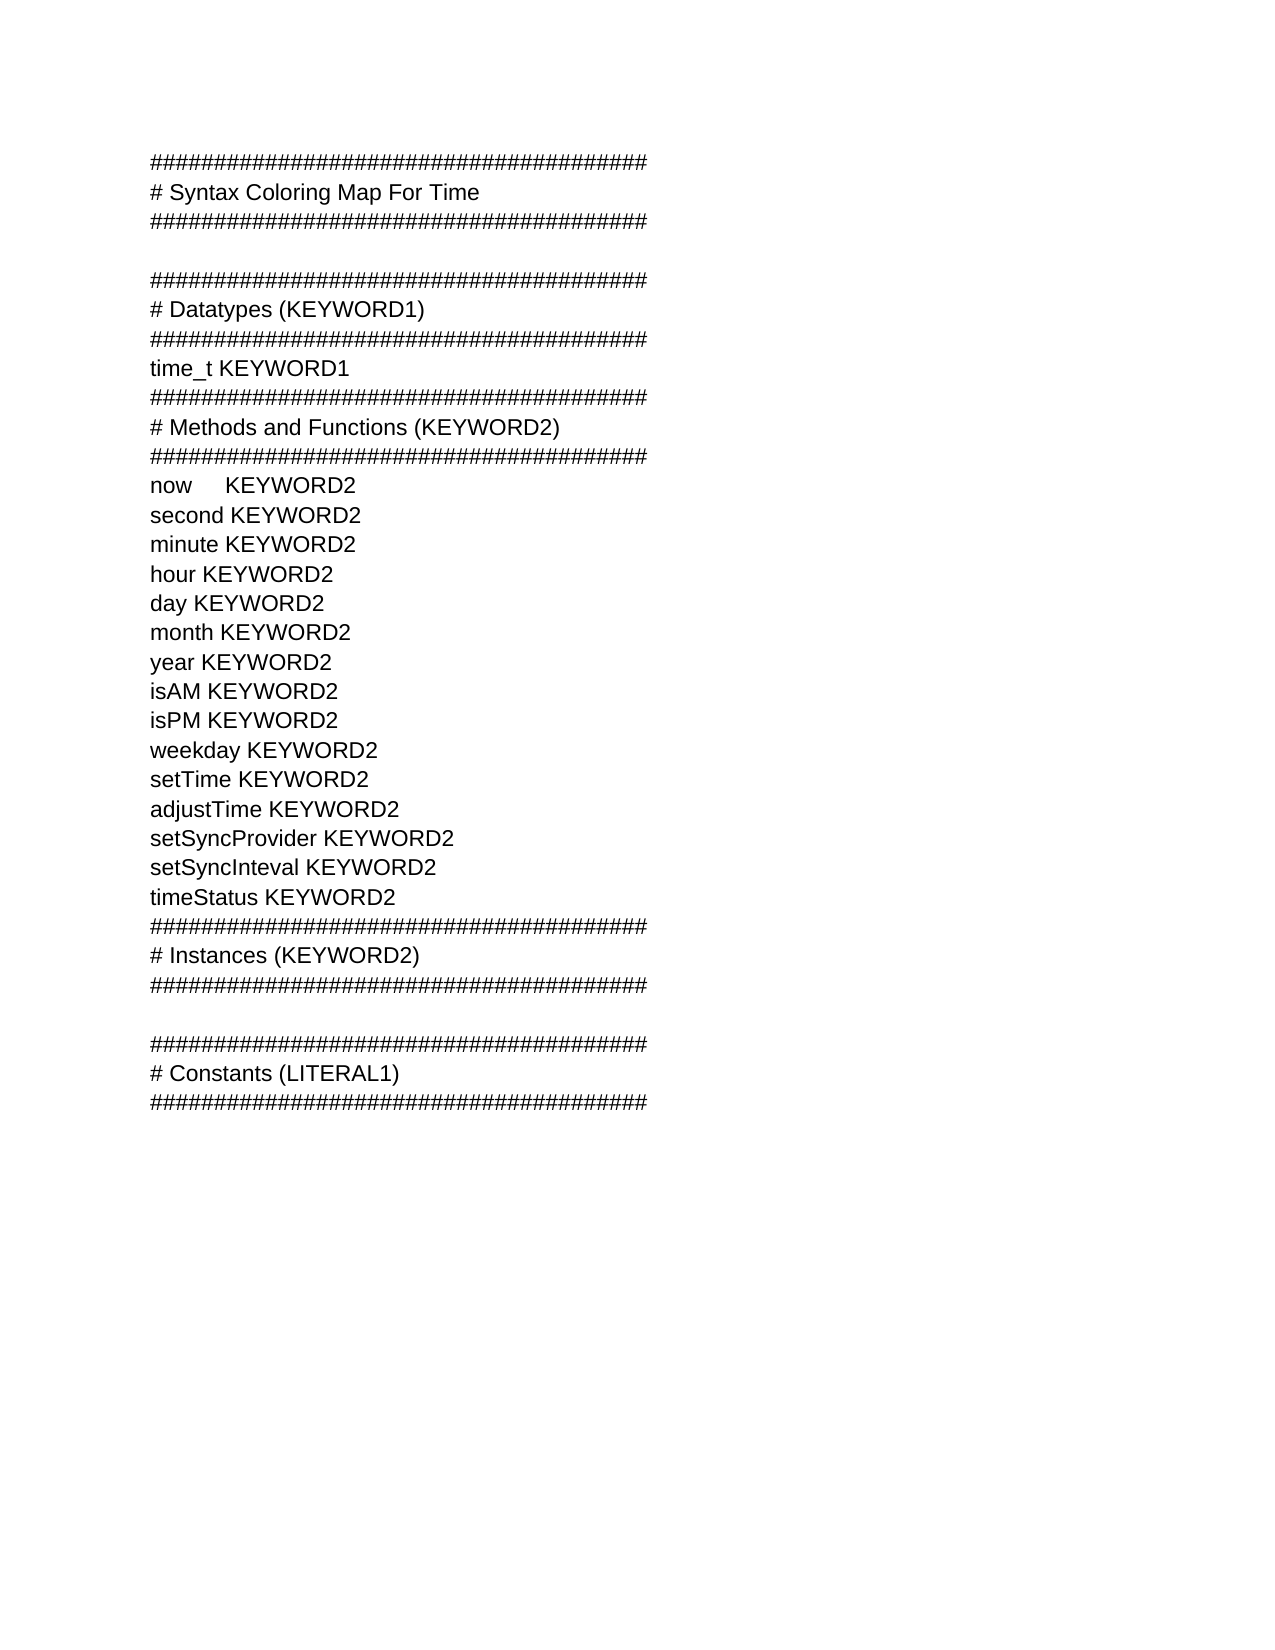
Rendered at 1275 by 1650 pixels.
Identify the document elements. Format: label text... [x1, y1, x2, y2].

text minute KEYWORD2 [150, 532, 1125, 557]
text ####################################### [150, 444, 1125, 469]
text now KEYWORD2 [150, 473, 1125, 499]
text time_t KEYWORD1 [150, 356, 1125, 381]
text ####################################### [150, 914, 1125, 939]
text ####################################### [150, 326, 1125, 352]
text # Instances (KEYWORD2) [150, 943, 1125, 969]
text setTime KEYWORD2 [150, 767, 1125, 792]
text # Constants (LITERAL1) [150, 1061, 1125, 1086]
text ####################################### [150, 1090, 1125, 1116]
text second KEYWORD2 [150, 502, 1125, 528]
text isAM KEYWORD2 [150, 679, 1125, 704]
text setSyncProvider KEYWORD2 [150, 826, 1125, 851]
text adjustTime KEYWORD2 [150, 796, 1125, 822]
text ####################################### [150, 385, 1125, 411]
text ####################################### [150, 267, 1125, 293]
text timeStatus KEYWORD2 [150, 884, 1125, 910]
text # Methods and Functions (KEYWORD2) [150, 414, 1125, 440]
text hour KEYWORD2 [150, 561, 1125, 587]
text month KEYWORD2 [150, 620, 1125, 646]
text isPM KEYWORD2 [150, 708, 1125, 734]
text # Syntax Coloring Map For Time [150, 179, 1125, 205]
text ####################################### [150, 150, 1125, 176]
text weekday KEYWORD2 [150, 737, 1125, 763]
text day KEYWORD2 [150, 591, 1125, 616]
text ####################################### [150, 972, 1125, 998]
text ####################################### [150, 1031, 1125, 1057]
text # Datatypes (KEYWORD1) [150, 297, 1125, 322]
text year KEYWORD2 [150, 649, 1125, 675]
text ####################################### [150, 209, 1125, 234]
text setSyncInteval KEYWORD2 [150, 855, 1125, 881]
